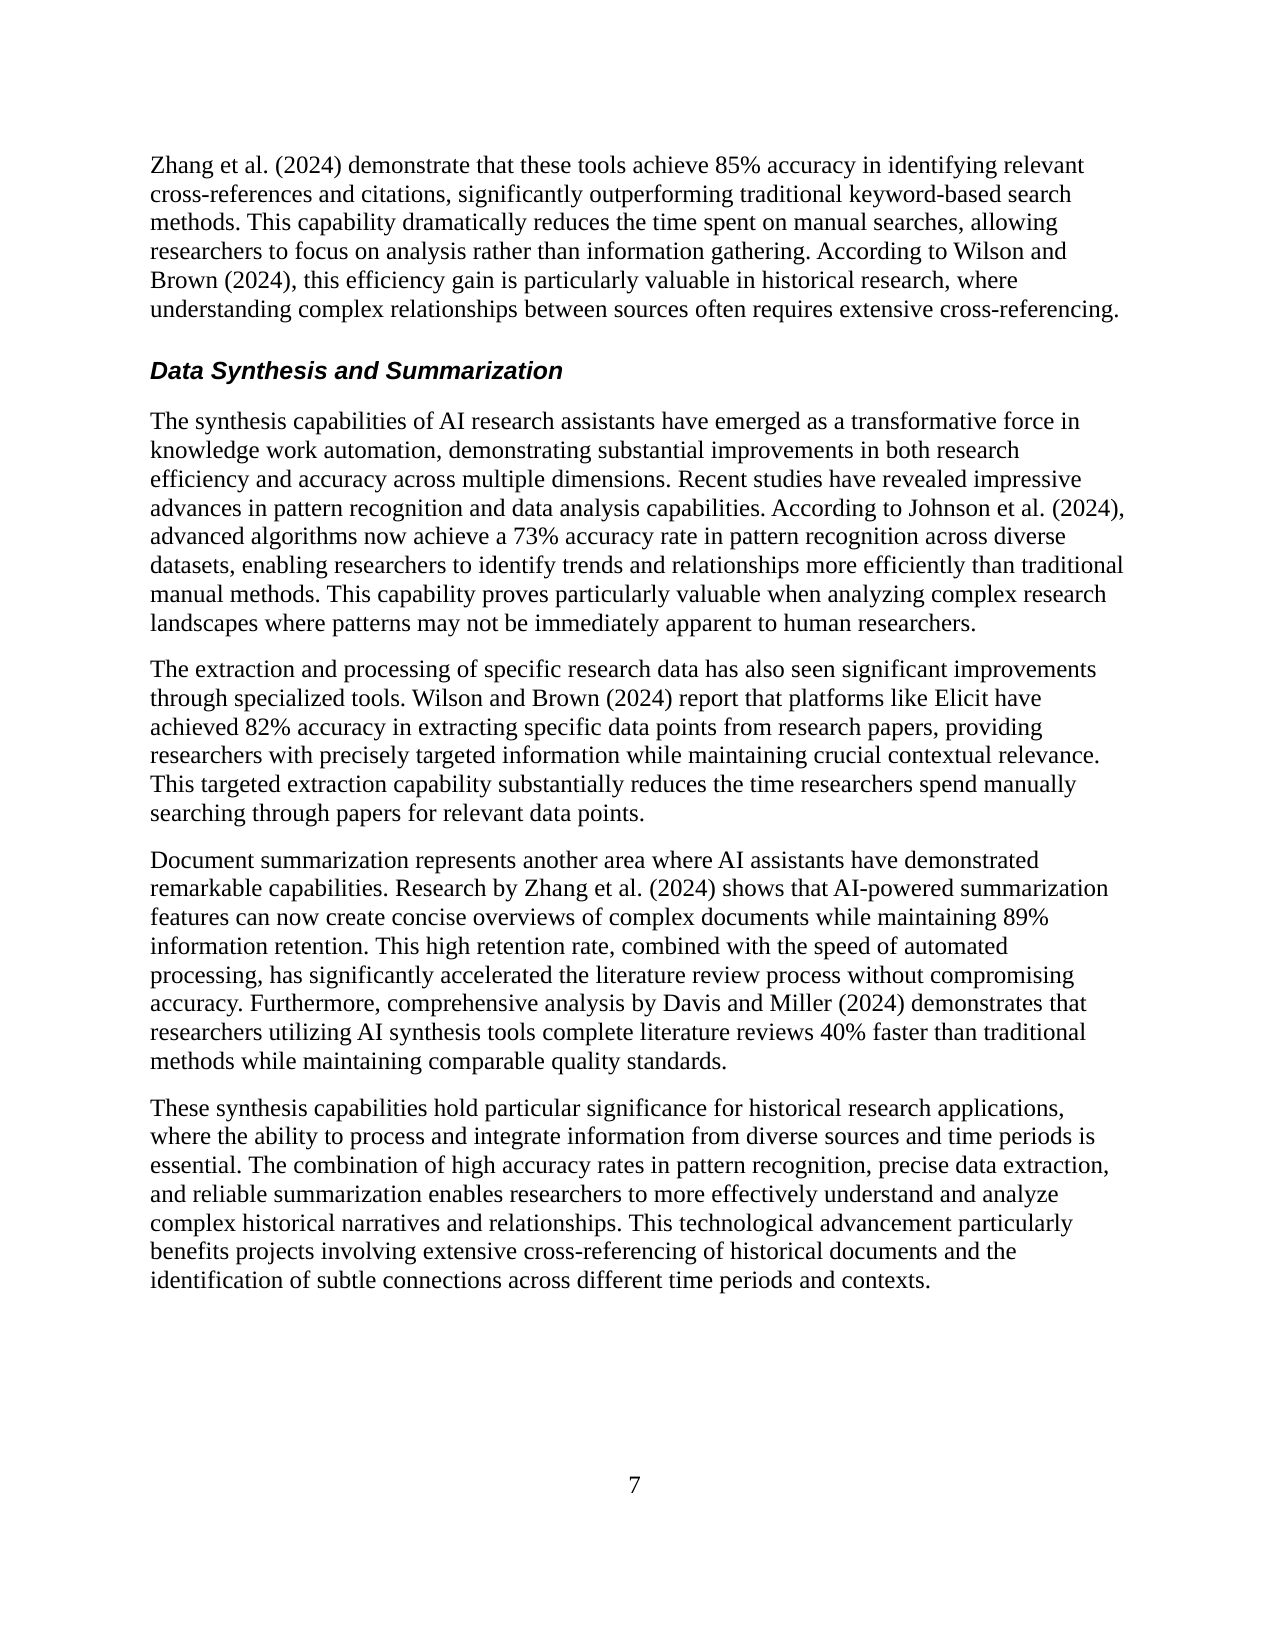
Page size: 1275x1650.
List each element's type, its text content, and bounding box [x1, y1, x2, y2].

text These synthesis capabilities hold particular significance for historical research applications, where the ability to process and integrate information from diverse sources and time periods is essential. The combination of high accuracy rates in pattern recognition, precise data extraction, and reliable summarization enables researchers to more effectively understand and analyze complex historical narratives and relationships. This technological advancement particularly benefits projects involving extensive cross-referencing of historical documents and the identification of subtle connections across different time periods and contexts. [150, 1093, 1125, 1294]
subtitle Data Synthesis and Summarization [150, 356, 1125, 385]
text The extraction and processing of specific research data has also seen significant improvements through specialized tools. Wilson and Brown (2024) report that platforms like Elicit have achieved 82% accuracy in extracting specific data points from research papers, providing researchers with precisely targeted information while maintaining crucial contextual relevance. This targeted extraction capability substantially reduces the time researchers spend manually searching through papers for relevant data points. [150, 654, 1125, 827]
text Document summarization represents another area where AI assistants have demonstrated remarkable capabilities. Research by Zhang et al. (2024) shows that AI-powered summarization features can now create concise overviews of complex documents while maintaining 89% information retention. This high retention rate, combined with the speed of automated processing, has significantly accelerated the literature review process without compromising accuracy. Furthermore, comprehensive analysis by Davis and Miller (2024) demonstrates that researchers utilizing AI synthesis tools complete literature reviews 40% faster than traditional methods while maintaining comparable quality standards. [150, 845, 1125, 1075]
text The synthesis capabilities of AI research assistants have emerged as a transformative force in knowledge work automation, demonstrating substantial improvements in both research efficiency and accuracy across multiple dimensions. Recent studies have revealed impressive advances in pattern recognition and data analysis capabilities. According to Johnson et al. (2024), advanced algorithms now achieve a 73% accuracy rate in pattern recognition across diverse datasets, enabling researchers to identify trends and relationships more efficiently than traditional manual methods. This capability proves particularly valuable when analyzing complex research landscapes where patterns may not be immediately apparent to human researchers. [150, 406, 1125, 636]
text Zhang et al. (2024) demonstrate that these tools achieve 85% accuracy in identifying relevant cross-references and citations, significantly outperforming traditional keyword-based search methods. This capability dramatically reduces the time spent on manual searches, allowing researchers to focus on analysis rather than information gathering. According to Wilson and Brown (2024), this efficiency gain is particularly valuable in historical research, where understanding complex relationships between sources often requires extensive cross-referencing. [150, 150, 1125, 322]
